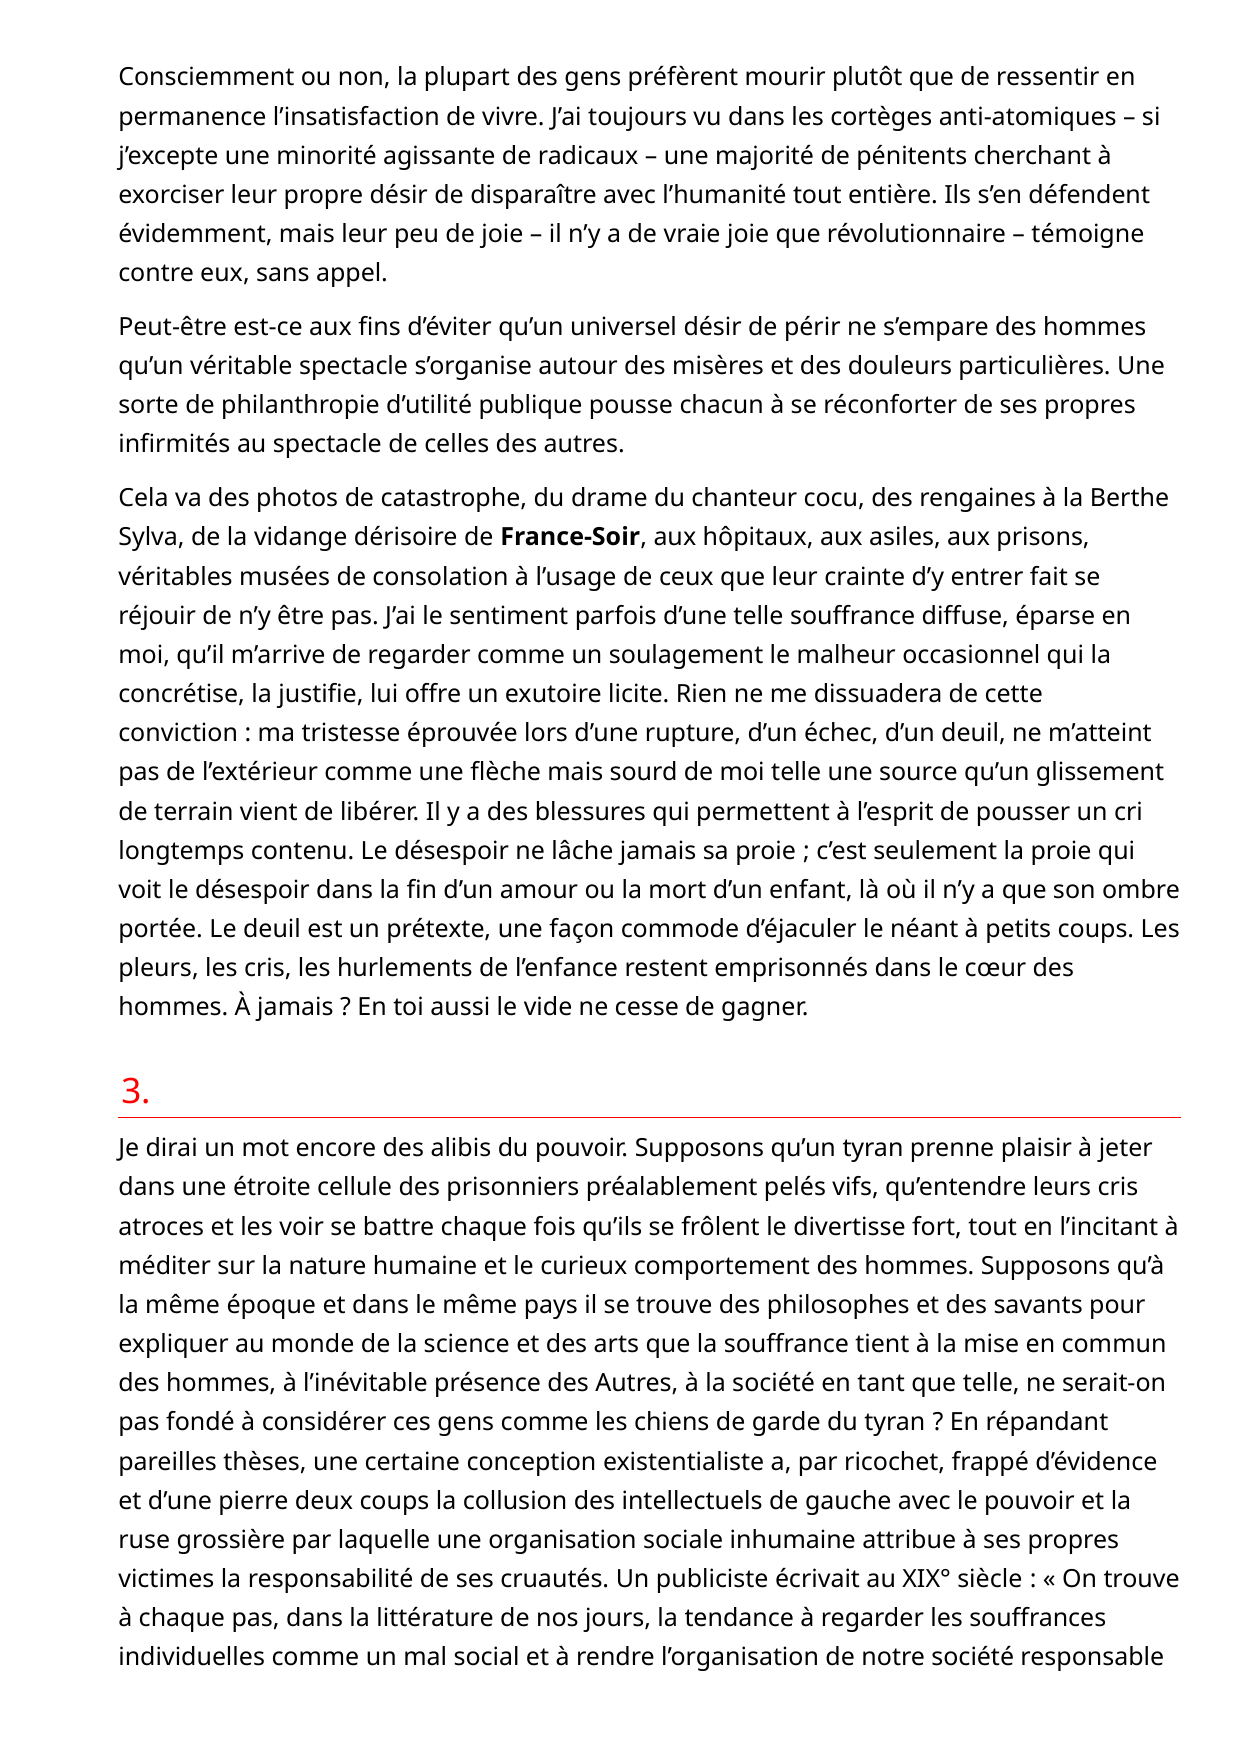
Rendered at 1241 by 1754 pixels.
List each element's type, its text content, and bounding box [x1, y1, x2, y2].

text Je dirai un mot encore des alibis du pouvoir. Supposons qu’un tyran prenne plaisir à jeter dans une étroite cellule des prisonniers préalablement pelés vifs, qu’entendre leurs cris atroces et les voir se battre chaque fois qu’ils se frôlent le divertisse fort, tout en l’incitant à méditer sur la nature humaine et le curieux comportement des hommes. Supposons qu’à la même époque et dans le même pays il se trouve des philosophes et des savants pour expliquer au monde de la science et des arts que la souffrance tient à la mise en commun des hommes, à l’inévitable présence des Autres, à la société en tant que telle, ne serait-on pas fondé à considérer ces gens comme les chiens de garde du tyran ? En répandant pareilles thèses, une certaine conception existentialiste a, par ricochet, frappé d’évidence et d’une pierre deux coups la collusion des intellectuels de gauche avec le pouvoir et la ruse grossière par laquelle une organisation sociale inhumaine attribue à ses propres victimes la responsabilité de ses cruautés. Un publiciste écrivait au XIX° siècle : « On trouve à chaque pas, dans la littérature de nos jours, la tendance à regarder les souffrances individuelles comme un mal social et à rendre l’organisation de notre société responsable [118, 1130, 1181, 1673]
text Consciemment ou non, la plupart des gens préfèrent mourir plutôt que de ressentir en permanence l’insatisfaction de vivre. J’ai toujours vu dans les cortèges anti-atomiques – si j’excepte une minorité agissante de radicaux – une majorité de pénitents cherchant à exorciser leur propre désir de disparaître avec l’humanité tout entière. Ils s’en défendent évidemment, mais leur peu de joie – il n’y a de vraie joie que révolutionnaire – témoigne contre eux, sans appel. [118, 59, 1181, 289]
subtitle 3. [118, 1064, 1181, 1117]
text Cela va des photos de catastrophe, du drame du chanteur cocu, des rengaines à la Berthe Sylva, de la vidange dérisoire de France-Soir, aux hôpitaux, aux asiles, aux prisons, véritables musées de consolation à l’usage de ceux que leur crainte d’y entrer fait se réjouir de n’y être pas. J’ai le sentiment parfois d’une telle souffrance diffuse, éparse en moi, qu’il m’arrive de regarder comme un soulagement le malheur occasionnel qui la concrétise, la justifie, lui offre un exutoire licite. Rien ne me dissuadera de cette conviction : ma tristesse éprouvée lors d’une rupture, d’un échec, d’un deuil, ne m’atteint pas de l’extérieur comme une flèche mais sourd de moi telle une source qu’un glissement de terrain vient de libérer. Il y a des blessures qui permettent à l’esprit de pousser un cri longtemps contenu. Le désespoir ne lâche jamais sa proie ; c’est seulement la proie qui voit le désespoir dans la fin d’un amour ou la mort d’un enfant, là où il n’y a que son ombre portée. Le deuil est un prétexte, une façon commode d’éjaculer le néant à petits coups. Les pleurs, les cris, les hurlements de l’enfance restent emprisonnés dans le cœur des hommes. À jamais ? En toi aussi le vide ne cesse de gagner. [118, 480, 1181, 1023]
text Peut-être est-ce aux fins d’éviter qu’un universel désir de périr ne s’empare des hommes qu’un véritable spectacle s’organise autour des misères et des douleurs particulières. Une sorte de philanthropie d’utilité publique pousse chacun à se réconforter de ses propres infirmités au spectacle de celles des autres. [118, 309, 1181, 460]
